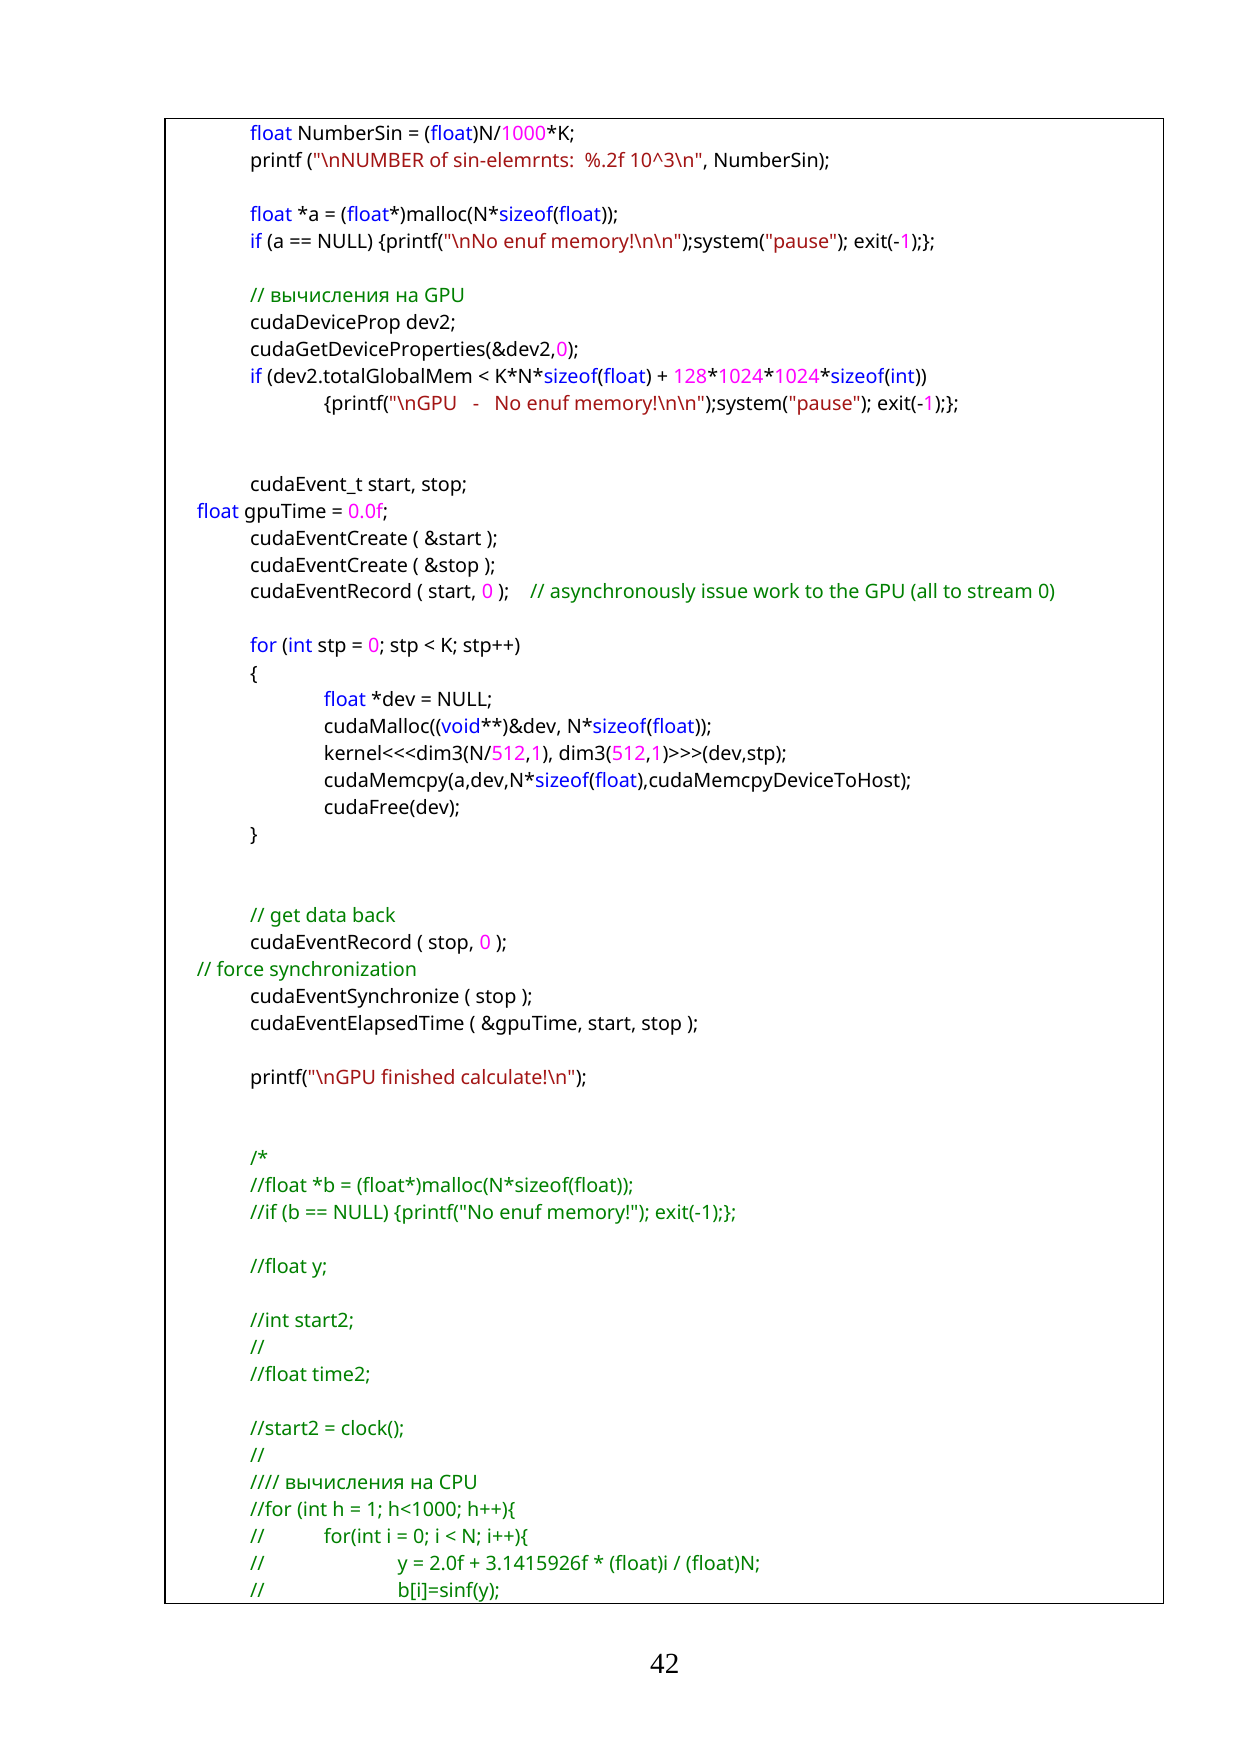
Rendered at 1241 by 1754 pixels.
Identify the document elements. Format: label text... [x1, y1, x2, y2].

table_cell float NumberSin = (float)N/1000*K; printf ("\nNUMBER of sin-elemrnts: %.2f 10^3\n", NumberSin); float *a = (float*)malloc(N*sizeof(float)); if (a == NULL) {printf("\nNo enuf memory!\n\n");system("pause"); exit(-1);}; // вычисления на GPU cudaDeviceProp dev2; cudaGetDeviceProperties(&dev2,0); if (dev2.totalGlobalMem < K*N*sizeof(float) + 128*1024*1024*sizeof(int)) {printf("\nGPU - No enuf memory!\n\n");system("pause"); exit(-1);}; cudaEvent_t start, stop; float gpuTime = 0.0f; cudaEventCreate ( &start ); cudaEventCreate ( &stop ); cudaEventRecord ( start, 0 ); // asynchronously issue work to the GPU (all to stream 0) for (int stp = 0; stp < K; stp++) { float *dev = NULL; cudaMalloc((void**)&dev, N*sizeof(float)); kernel<<<dim3(N/512,1), dim3(512,1)>>>(dev,stp); cudaMemcpy(a,dev,N*sizeof(float),cudaMemcpyDeviceToHost); cudaFree(dev); } // get data back cudaEventRecord ( stop, 0 ); // force synchronization cudaEventSynchronize ( stop ); cudaEventElapsedTime ( &gpuTime, start, stop ); printf("\nGPU finished calculate!\n"); /* //float *b = (float*)malloc(N*sizeof(float)); //if (b == NULL) {printf("No enuf memory!"); exit(-1);}; //float y; //int start2; // //float time2; //start2 = clock(); // //// вычисления на CPU //for (int h = 1; h<1000; h++){ // for(int i = 0; i < N; i++){ // y = 2.0f + 3.1415926f * (float)i / (float)N; // b[i]=sinf(y); [166, 119, 1163, 1603]
